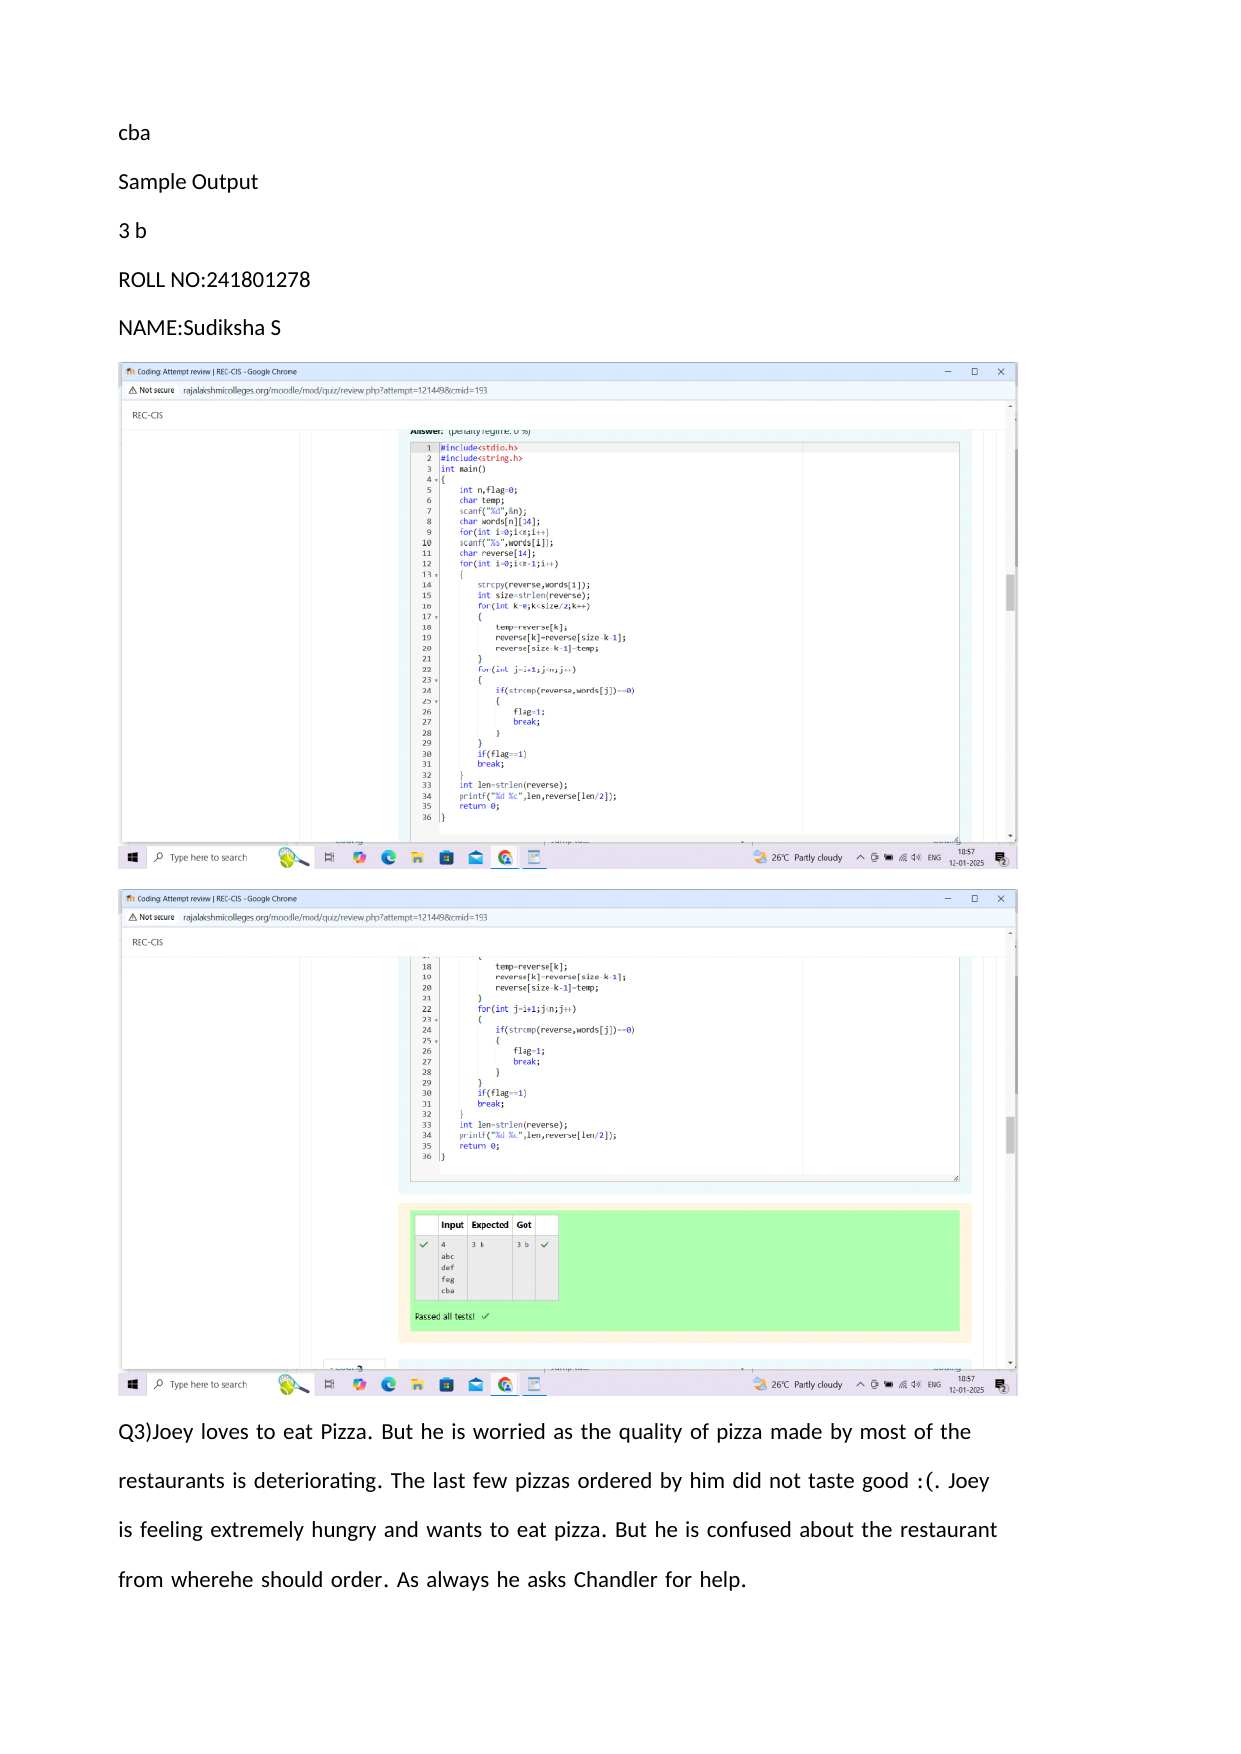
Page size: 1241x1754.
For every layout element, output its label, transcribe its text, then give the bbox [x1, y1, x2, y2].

text Q3)Joey loves to eat Pizza. But he is worried as the quality of pizza made by most of the [118, 1417, 1122, 1445]
text from wherehe should order. As always he asks Chandler for help. [118, 1564, 1122, 1593]
text cba [118, 118, 1122, 146]
text 3 b [118, 216, 1122, 244]
text is feeling extremely hungry and wants to eat pizza. But he is confused about the restaurant [118, 1515, 1122, 1543]
text restaurants is deteriorating. The last few pizzas ordered by him did not taste good :(. Joey [118, 1466, 1122, 1494]
text Sample Output [118, 167, 1122, 195]
text NAME:Sudiksha S [118, 313, 1122, 342]
text ROLL NO:241801278 [118, 265, 1122, 293]
